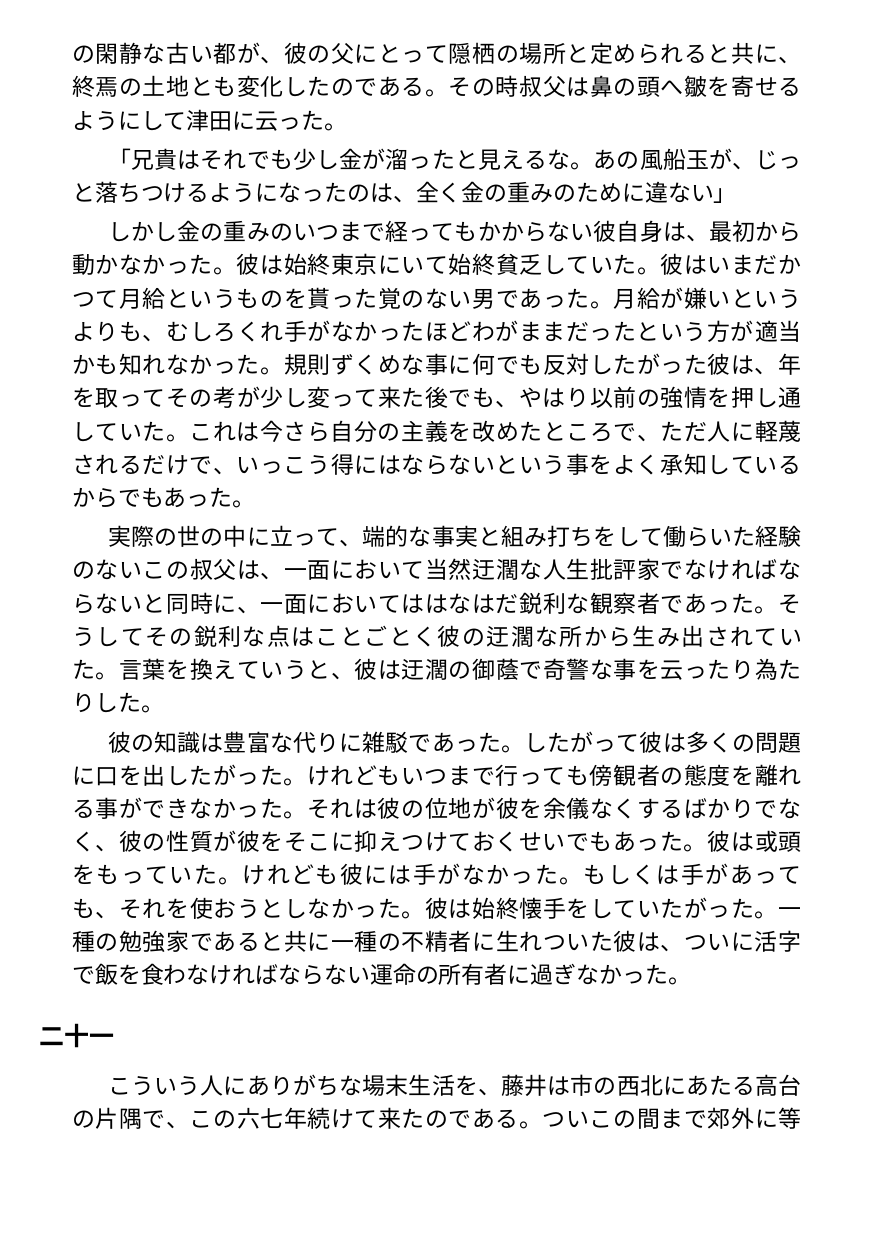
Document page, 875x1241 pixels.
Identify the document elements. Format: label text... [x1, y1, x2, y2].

text こういう人にありがちな場末生活を、藤井は市の西北にあたる高台の片隅で、この六七年続けて来たのである。ついこの間まで郊外に等 [72, 1068, 802, 1134]
text 彼の知識は豊富な代りに雑駁であった。したがって彼は多くの問題に口を出したがった。けれどもいつまで行っても傍観者の態度を離れる事ができなかった。それは彼の位地が彼を余儀なくするばかりでなく、彼の性質が彼をそこに抑えつけておくせいでもあった。彼は或頭をもっていた。けれども彼には手がなかった。もしくは手があっても、それを使おうとしなかった。彼は始終懐手をしていたがった。一種の勉強家であると共に一種の不精者に生れついた彼は、ついに活字で飯を食わなければならない運命の所有者に過ぎなかった。 [72, 724, 802, 990]
text 「兄貴はそれでも少し金が溜ったと見えるな。あの風船玉が、じっと落ちつけるようになったのは、全く金の重みのために違ない」 [72, 142, 802, 208]
text 実際の世の中に立って、端的な事実と組み打ちをして働らいた経験のないこの叔父は、一面において当然迂濶な人生批評家でなければならないと同時に、一面においてははなはだ鋭利な観察者であった。そうしてその鋭利な点はことごとく彼の迂濶な所から生み出されていた。言葉を換えていうと、彼は迂濶の御蔭で奇警な事を云ったり為たりした。 [72, 519, 802, 718]
text しかし金の重みのいつまで経ってもかからない彼自身は、最初から動かなかった。彼は始終東京にいて始終貧乏していた。彼はいまだかつて月給というものを貰った覚のない男であった。月給が嫌いというよりも、むしろくれ手がなかったほどわがままだったという方が適当かも知れなかった。規則ずくめな事に何でも反対したがった彼は、年を取ってその考が少し変って来た後でも、やはり以前の強情を押し通していた。これは今さら自分の主義を改めたところで、ただ人に軽蔑されるだけで、いっこう得にはならないという事をよく承知しているからでもあった。 [72, 214, 802, 513]
text の閑静な古い都が、彼の父にとって隠栖の場所と定められると共に、終焉の土地とも変化したのである。その時叔父は鼻の頭へ皺を寄せるようにして津田に云った。 [72, 36, 802, 136]
subtitle 二十一 [36, 1014, 838, 1056]
